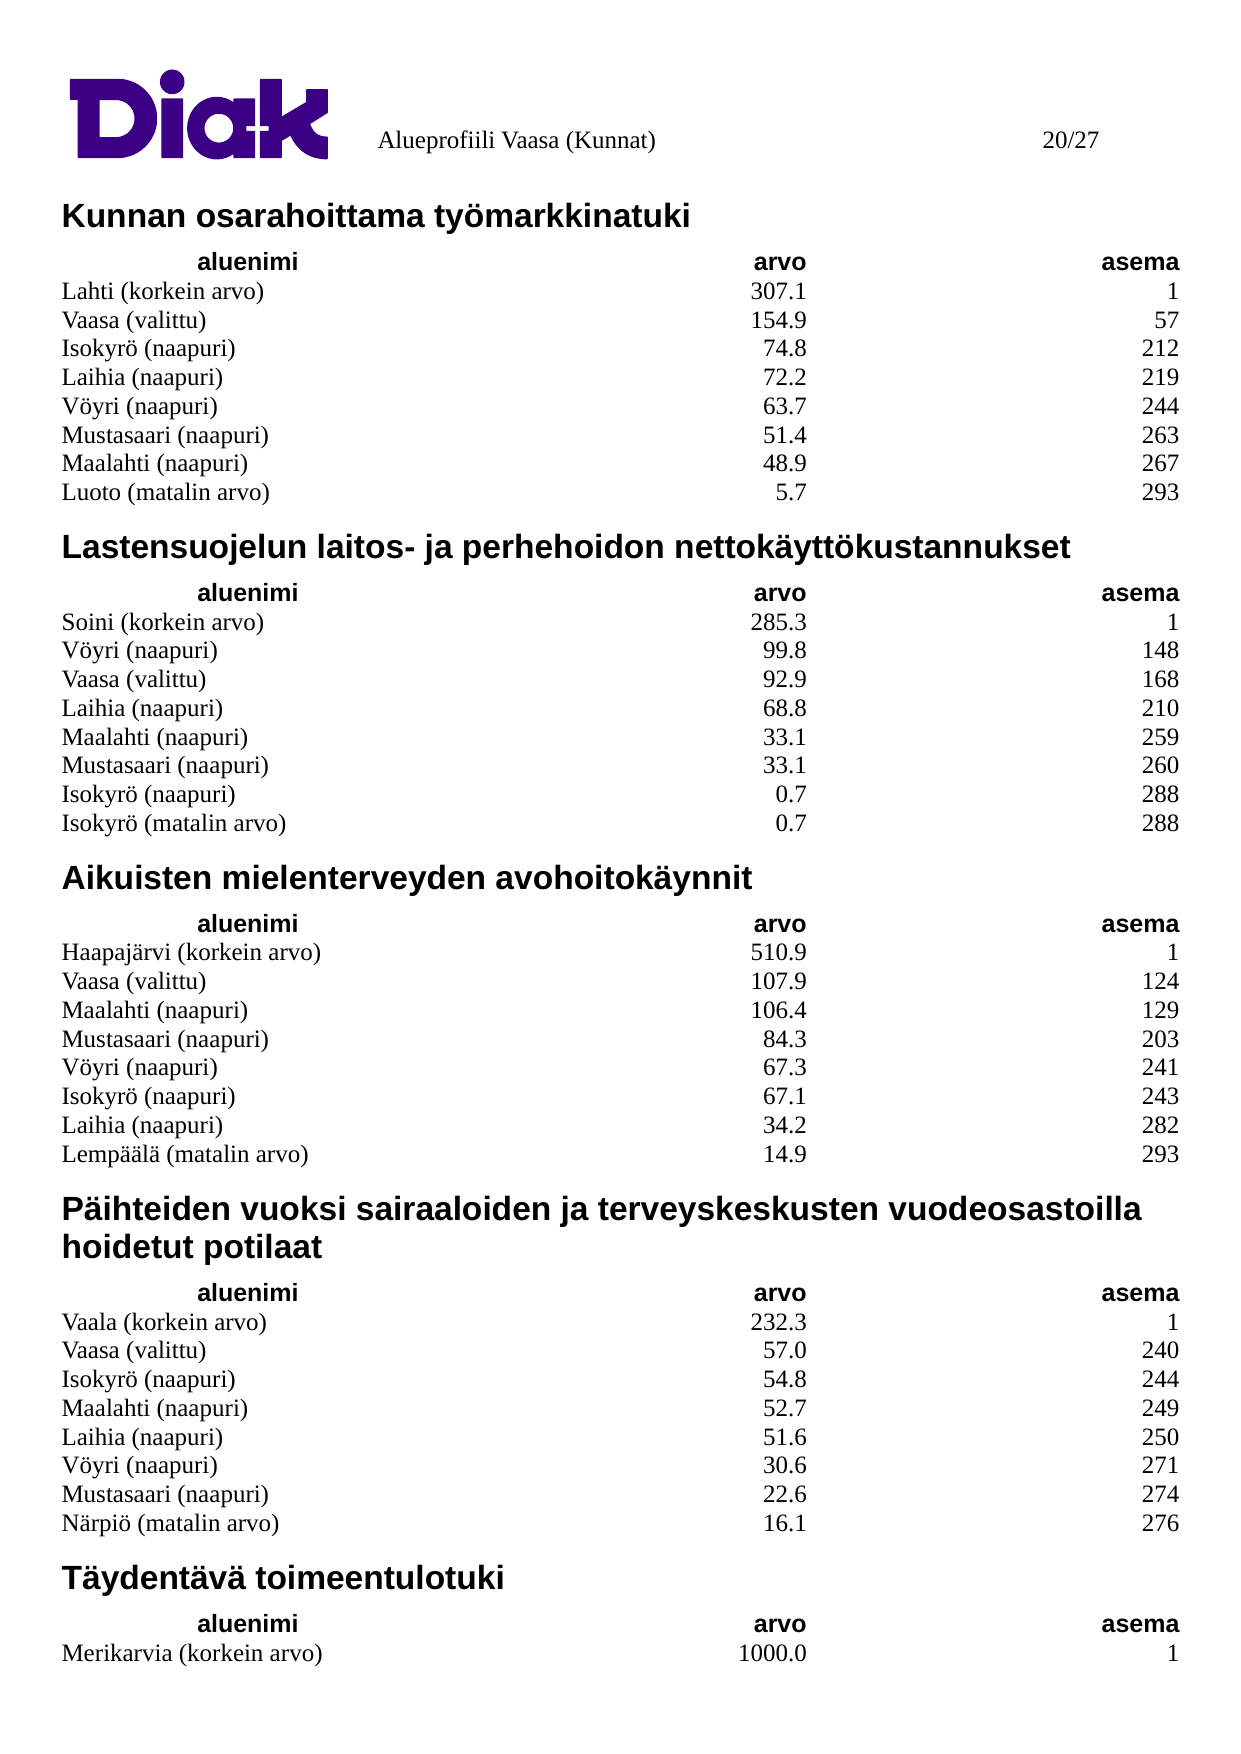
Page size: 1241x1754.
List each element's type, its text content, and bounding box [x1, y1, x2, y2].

table_cell Soini (korkein arvo) [61, 607, 434, 636]
table_header aluenimi [61, 247, 434, 276]
table_header asema [806, 1609, 1179, 1638]
table_cell Isokyrö (naapuri) [61, 334, 434, 362]
table_cell 1 [806, 1307, 1179, 1336]
table_cell Laihia (naapuri) [61, 362, 434, 391]
table_cell 1000.0 [434, 1638, 806, 1666]
table_cell Maalahti (naapuri) [61, 1393, 434, 1422]
table_cell 34.2 [434, 1110, 806, 1139]
table_cell 274 [806, 1479, 1179, 1508]
table_cell 210 [806, 693, 1179, 722]
table_cell Merikarvia (korkein arvo) [61, 1638, 434, 1666]
table_cell 68.8 [434, 693, 806, 722]
table_cell 1 [806, 938, 1179, 966]
table_cell Vaasa (valittu) [61, 664, 434, 693]
table_cell Isokyrö (matalin arvo) [61, 808, 434, 837]
table_cell 288 [806, 808, 1179, 837]
table_cell 288 [806, 779, 1179, 808]
table_cell 260 [806, 751, 1179, 779]
table_cell 259 [806, 722, 1179, 751]
table_cell 106.4 [434, 995, 806, 1024]
table_cell 307.1 [434, 276, 806, 305]
subtitle Täydentävä toimeentulotuki [61, 1558, 1179, 1596]
table_cell 232.3 [434, 1307, 806, 1336]
table_cell Mustasaari (naapuri) [61, 1479, 434, 1508]
table_cell Laihia (naapuri) [61, 1110, 434, 1139]
table_cell Laihia (naapuri) [61, 693, 434, 722]
table_cell Vöyri (naapuri) [61, 636, 434, 664]
table_cell Lempäälä (matalin arvo) [61, 1139, 434, 1167]
table_cell 154.9 [434, 305, 806, 333]
table_cell Vaasa (valittu) [61, 966, 434, 995]
table_header arvo [434, 909, 806, 937]
table_cell 1 [806, 276, 1179, 305]
table_cell 72.2 [434, 362, 806, 391]
table_cell 84.3 [434, 1024, 806, 1052]
table_header asema [806, 1278, 1179, 1307]
table_header asema [806, 909, 1179, 937]
table_cell 293 [806, 1139, 1179, 1167]
table_cell 33.1 [434, 722, 806, 751]
table_cell 510.9 [434, 938, 806, 966]
table_cell 271 [806, 1451, 1179, 1479]
table_cell Luoto (matalin arvo) [61, 477, 434, 506]
table_cell 285.3 [434, 607, 806, 636]
table_cell 63.7 [434, 391, 806, 420]
subtitle Aikuisten mielenterveyden avohoitokäynnit [61, 858, 1179, 896]
table_header asema [806, 578, 1179, 607]
table_cell 30.6 [434, 1451, 806, 1479]
table_cell 148 [806, 636, 1179, 664]
table_header asema [806, 247, 1179, 276]
table_cell Maalahti (naapuri) [61, 722, 434, 751]
table_cell 54.8 [434, 1364, 806, 1393]
table_cell 92.9 [434, 664, 806, 693]
table_cell 1 [806, 607, 1179, 636]
table_cell 203 [806, 1024, 1179, 1052]
table_cell Isokyrö (naapuri) [61, 1081, 434, 1110]
table_cell Isokyrö (naapuri) [61, 779, 434, 808]
table_cell 107.9 [434, 966, 806, 995]
table_cell 57 [806, 305, 1179, 333]
table_cell 249 [806, 1393, 1179, 1422]
table_cell Maalahti (naapuri) [61, 449, 434, 477]
table_cell 241 [806, 1053, 1179, 1081]
table_cell 263 [806, 420, 1179, 448]
table_cell 219 [806, 362, 1179, 391]
table_cell 250 [806, 1422, 1179, 1451]
table_cell 16.1 [434, 1508, 806, 1537]
table_cell Vöyri (naapuri) [61, 1053, 434, 1081]
table_cell 74.8 [434, 334, 806, 362]
table_header arvo [434, 578, 806, 607]
table_cell 51.4 [434, 420, 806, 448]
table_cell 67.1 [434, 1081, 806, 1110]
table_cell 244 [806, 1364, 1179, 1393]
table_cell Vaasa (valittu) [61, 1336, 434, 1364]
table_cell 212 [806, 334, 1179, 362]
table_cell Vöyri (naapuri) [61, 391, 434, 420]
table_cell 267 [806, 449, 1179, 477]
table_header arvo [434, 1609, 806, 1638]
table_cell 0.7 [434, 808, 806, 837]
table_cell 1 [806, 1638, 1179, 1666]
table_cell Maalahti (naapuri) [61, 995, 434, 1024]
table_header aluenimi [61, 578, 434, 607]
table_cell Närpiö (matalin arvo) [61, 1508, 434, 1537]
table_cell 243 [806, 1081, 1179, 1110]
subtitle Lastensuojelun laitos- ja perhehoidon nettokäyttökustannukset [61, 527, 1179, 566]
table_cell 67.3 [434, 1053, 806, 1081]
table_header aluenimi [61, 1609, 434, 1638]
table_cell Mustasaari (naapuri) [61, 751, 434, 779]
table_cell 282 [806, 1110, 1179, 1139]
table_cell Lahti (korkein arvo) [61, 276, 434, 305]
table_cell 293 [806, 477, 1179, 506]
table_cell 48.9 [434, 449, 806, 477]
table_cell 276 [806, 1508, 1179, 1537]
table_cell Vaala (korkein arvo) [61, 1307, 434, 1336]
table_cell 14.9 [434, 1139, 806, 1167]
table_cell 52.7 [434, 1393, 806, 1422]
subtitle Kunnan osarahoittama työmarkkinatuki [61, 196, 1179, 235]
table_cell 129 [806, 995, 1179, 1024]
table_cell Mustasaari (naapuri) [61, 1024, 434, 1052]
table_cell 22.6 [434, 1479, 806, 1508]
table_header arvo [434, 247, 806, 276]
table_cell 0.7 [434, 779, 806, 808]
table_cell Isokyrö (naapuri) [61, 1364, 434, 1393]
table_cell 168 [806, 664, 1179, 693]
table_cell Laihia (naapuri) [61, 1422, 434, 1451]
table_header aluenimi [61, 1278, 434, 1307]
table_cell 99.8 [434, 636, 806, 664]
table_cell Mustasaari (naapuri) [61, 420, 434, 448]
table_header aluenimi [61, 909, 434, 937]
table_cell Vöyri (naapuri) [61, 1451, 434, 1479]
table_cell 124 [806, 966, 1179, 995]
table_cell 57.0 [434, 1336, 806, 1364]
table_cell Haapajärvi (korkein arvo) [61, 938, 434, 966]
subtitle Päihteiden vuoksi sairaaloiden ja terveyskeskusten vuodeosastoilla hoidetut potilaat [61, 1188, 1179, 1266]
table_cell 244 [806, 391, 1179, 420]
table_cell 240 [806, 1336, 1179, 1364]
table_cell 51.6 [434, 1422, 806, 1451]
table_cell 33.1 [434, 751, 806, 779]
table_cell 5.7 [434, 477, 806, 506]
table_cell Vaasa (valittu) [61, 305, 434, 333]
table_header arvo [434, 1278, 806, 1307]
